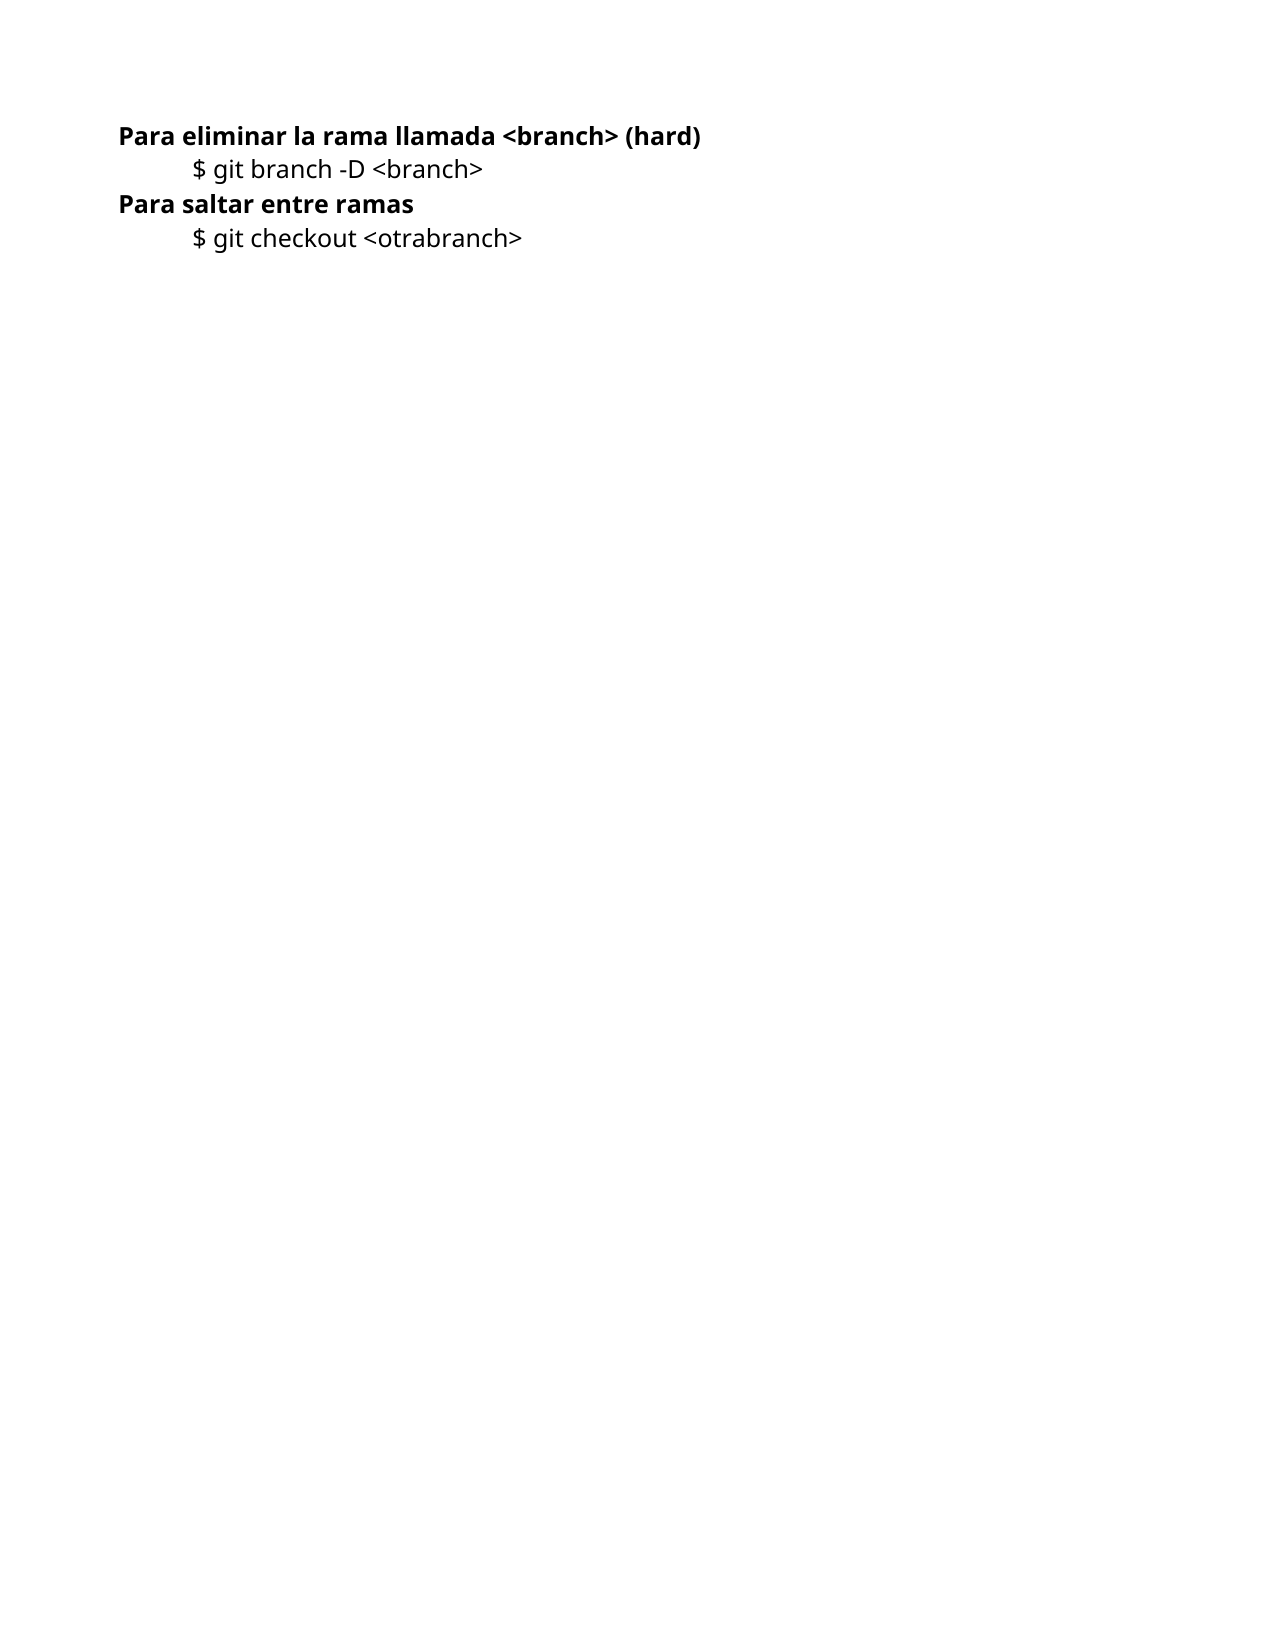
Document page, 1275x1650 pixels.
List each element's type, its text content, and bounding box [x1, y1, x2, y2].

text $ git checkout <otrabranch> [118, 220, 1157, 254]
text Para eliminar la rama llamada <branch> (hard) [118, 118, 1157, 152]
text $ git branch -D <branch> [118, 152, 1157, 186]
text Para saltar entre ramas [118, 186, 1157, 220]
